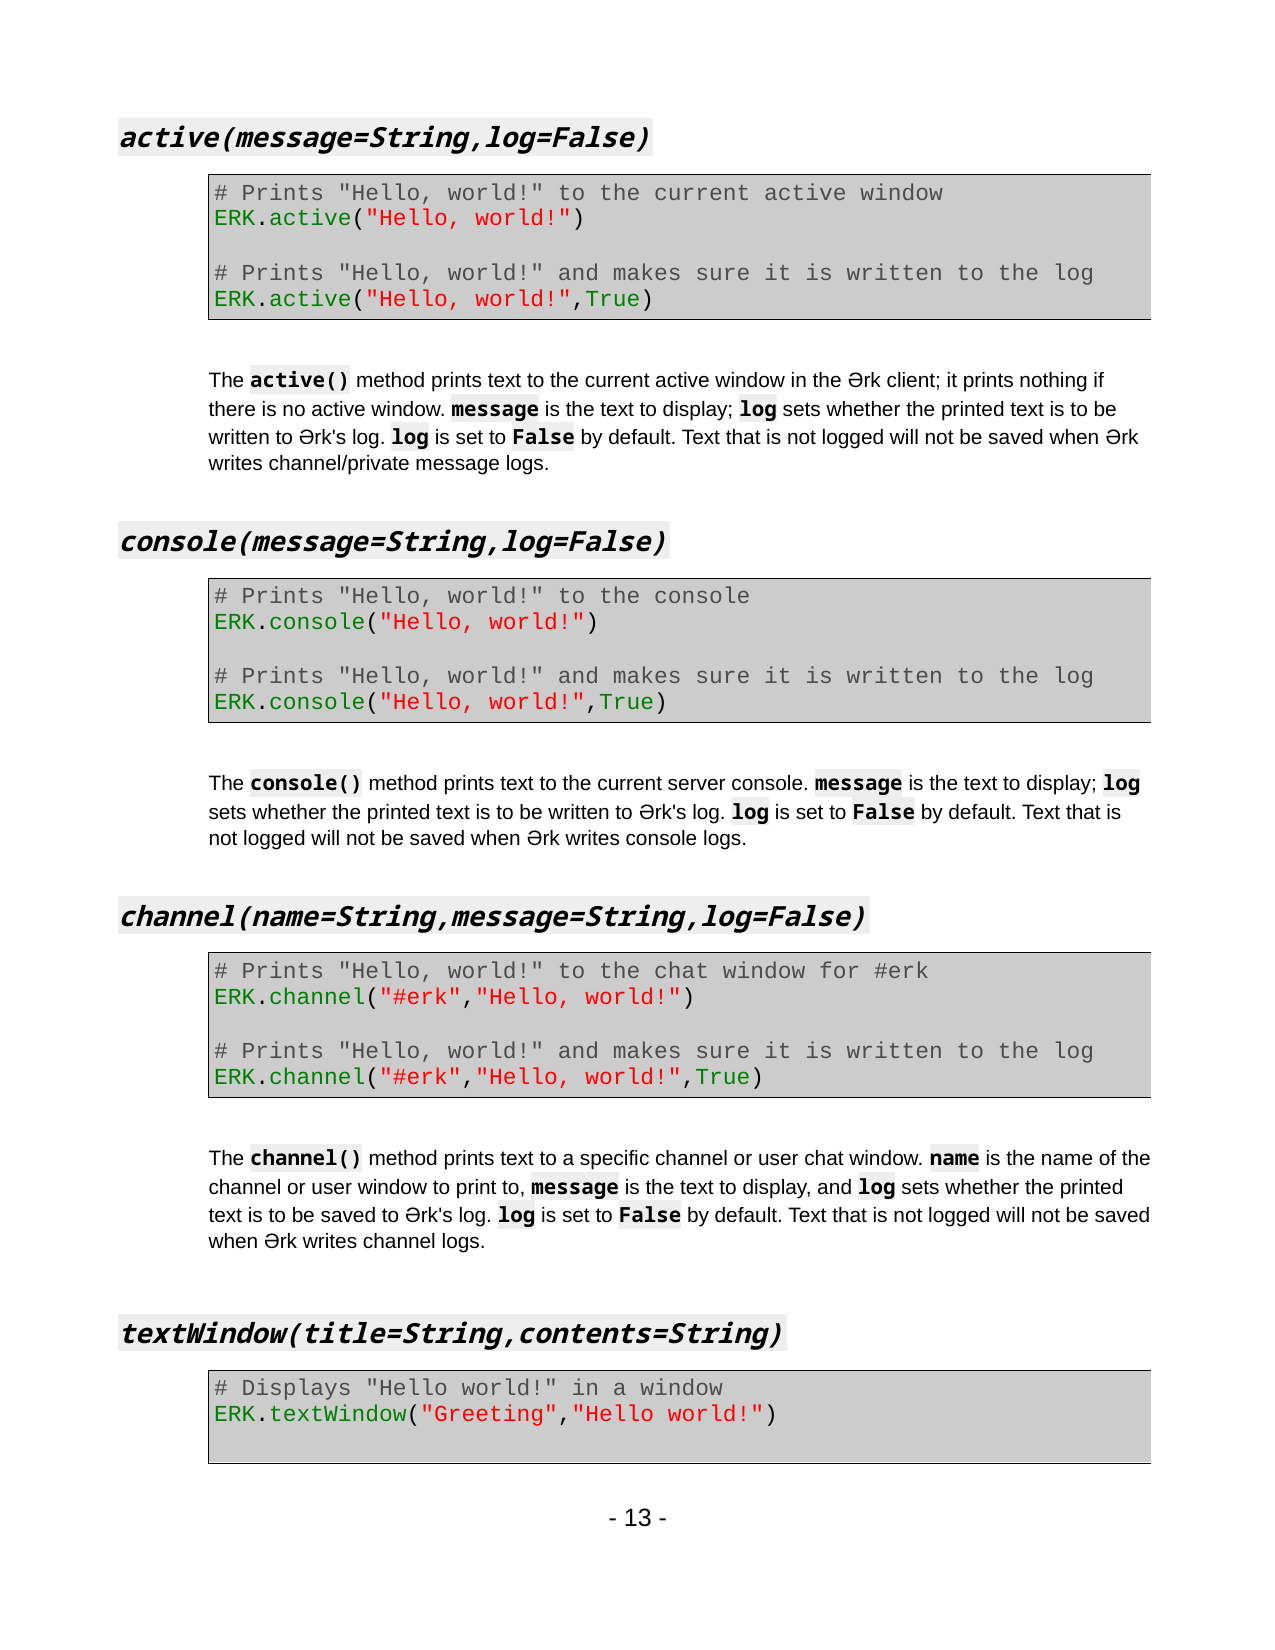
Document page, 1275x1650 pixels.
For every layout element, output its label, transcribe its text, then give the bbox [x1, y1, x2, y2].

table_header [118, 947, 202, 1138]
table_header # Displays "Hello world!" in a window ERK.textWindow("Greeting","Hello world!") [209, 1371, 1151, 1462]
subtitle textWindow(title=String,contents=String) [787, 1314, 1157, 1351]
table_cell [118, 360, 202, 480]
table_header [118, 168, 202, 359]
table_header [203, 168, 1157, 359]
table_header [203, 947, 1157, 1138]
table_cell [118, 1138, 202, 1272]
subtitle channel(name=String,message=String,log=False) [870, 896, 1157, 934]
table_header [118, 1364, 202, 1469]
table_cell The console() method prints text to the current server console. message is the text to display; log sets whether the printed text is to be written to Ərk's log. log is set to False by default. Text that is not logged will not be saved when Ərk writes console logs. [203, 763, 1157, 855]
table_cell [118, 763, 202, 855]
table_header # Prints "Hello, world!" to the chat window for #erk ERK.channel("#erk","Hello, world!") # Prints "Hello, world!" and makes sure it is written to the log ERK.channel("#erk","Hello, world!",True) [209, 953, 1151, 1097]
table_cell The channel() method prints text to a specific channel or user chat window. name is the name of the channel or user window to print to, message is the text to display, and log sets whether the printed text is to be saved to Ərk's log. log is set to False by default. Text that is not logged will not be saved when Ərk writes channel logs. [203, 1138, 1157, 1272]
table_header # Prints "Hello, world!" to the console ERK.console("Hello, world!") # Prints "Hello, world!" and makes sure it is written to the log ERK.console("Hello, world!",True) [209, 579, 1151, 722]
table_header [118, 572, 202, 763]
table_header [203, 1364, 1157, 1469]
table_header # Prints "Hello, world!" to the current active window ERK.active("Hello, world!") # Prints "Hello, world!" and makes sure it is written to the log ERK.active("Hello, world!",True) [209, 175, 1151, 319]
table_cell The active() method prints text to the current active window in the Ərk client; it prints nothing if there is no active window. message is the text to display; log sets whether the printed text is to be written to Ərk's log. log is set to False by default. Text that is not logged will not be saved when Ərk writes channel/private message logs. [203, 360, 1157, 480]
subtitle active(message=String,log=False) [653, 118, 1157, 156]
table_header [203, 572, 1157, 763]
subtitle console(message=String,log=False) [670, 521, 1157, 559]
